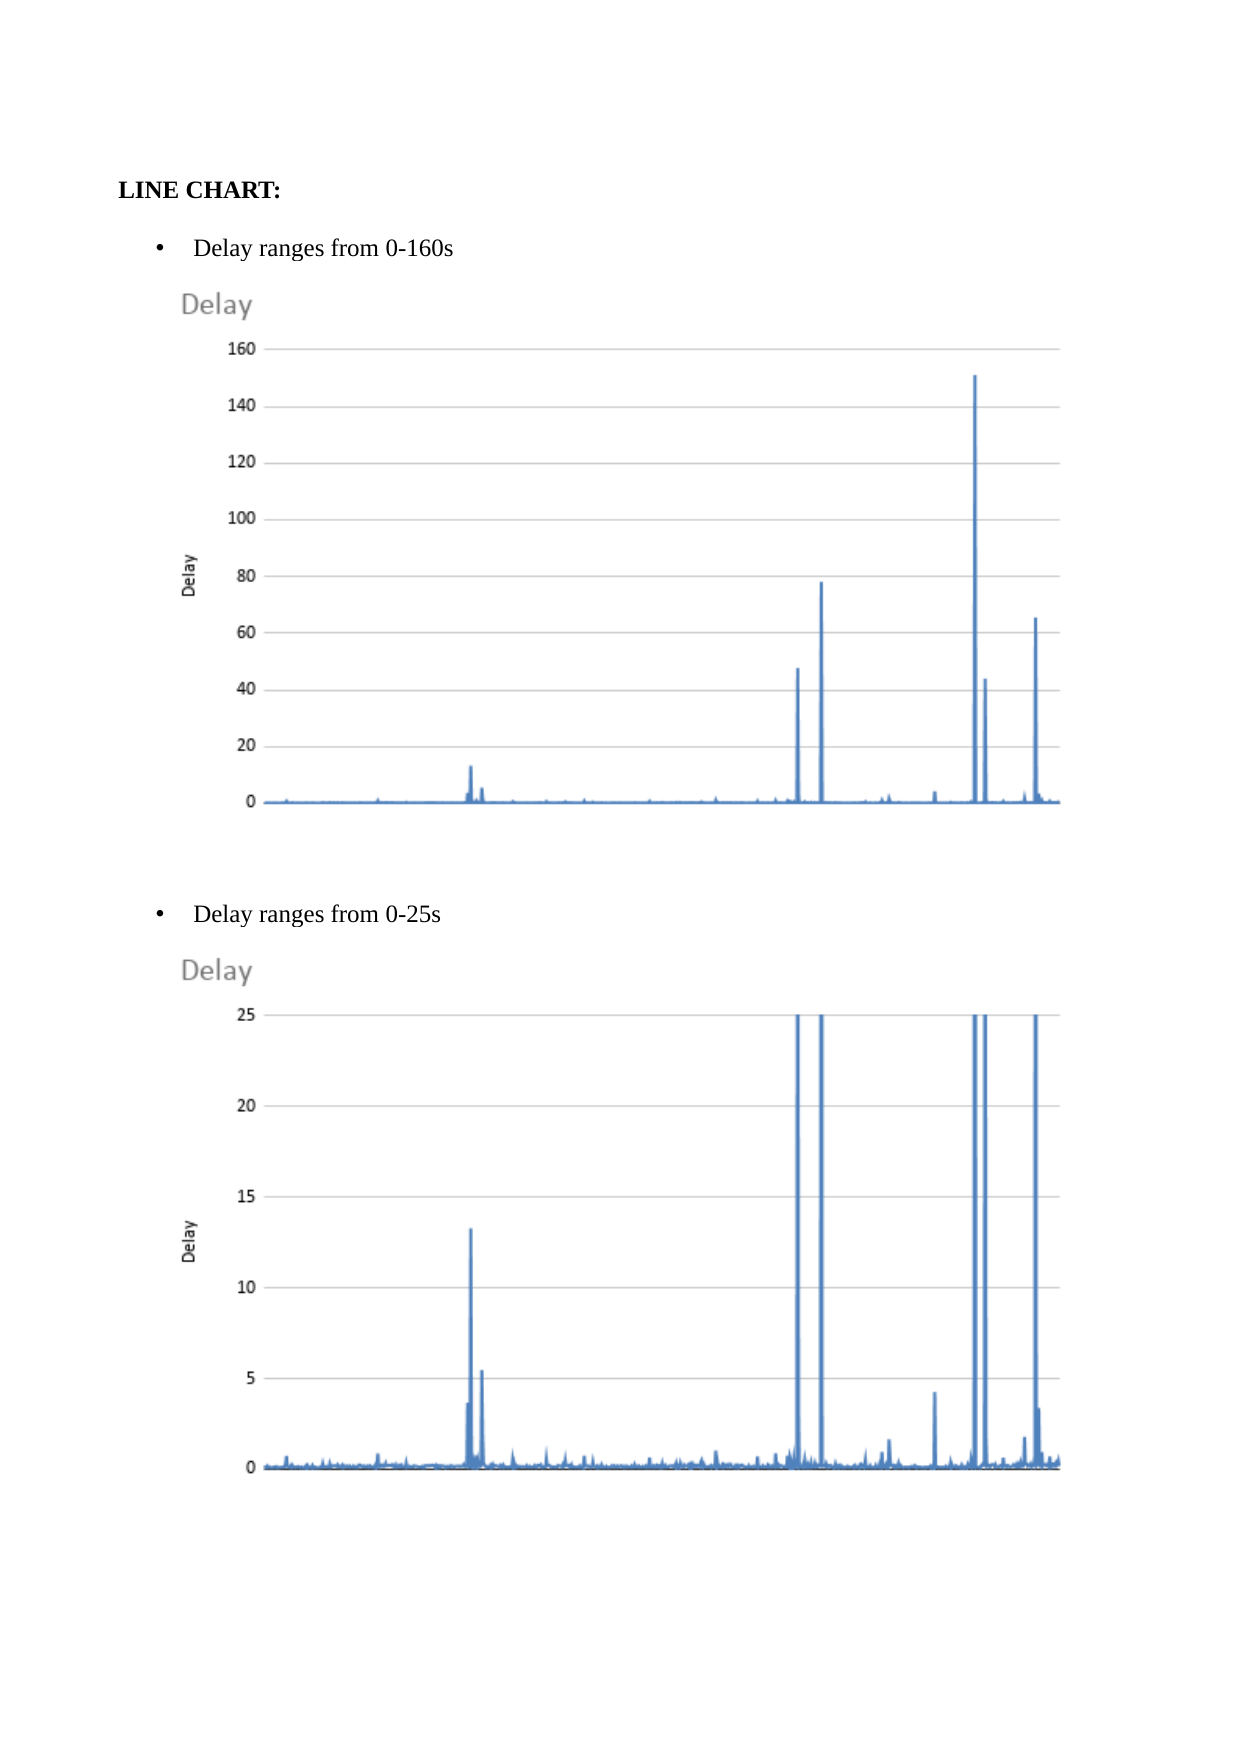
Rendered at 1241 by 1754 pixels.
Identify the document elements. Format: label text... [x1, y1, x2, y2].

text LINE CHART: [118, 176, 1122, 204]
picture [151, 261, 1089, 842]
picture [151, 927, 1089, 1508]
list Delay ranges from 0-25s [156, 899, 1122, 928]
list Delay ranges from 0-160s [156, 233, 1122, 262]
